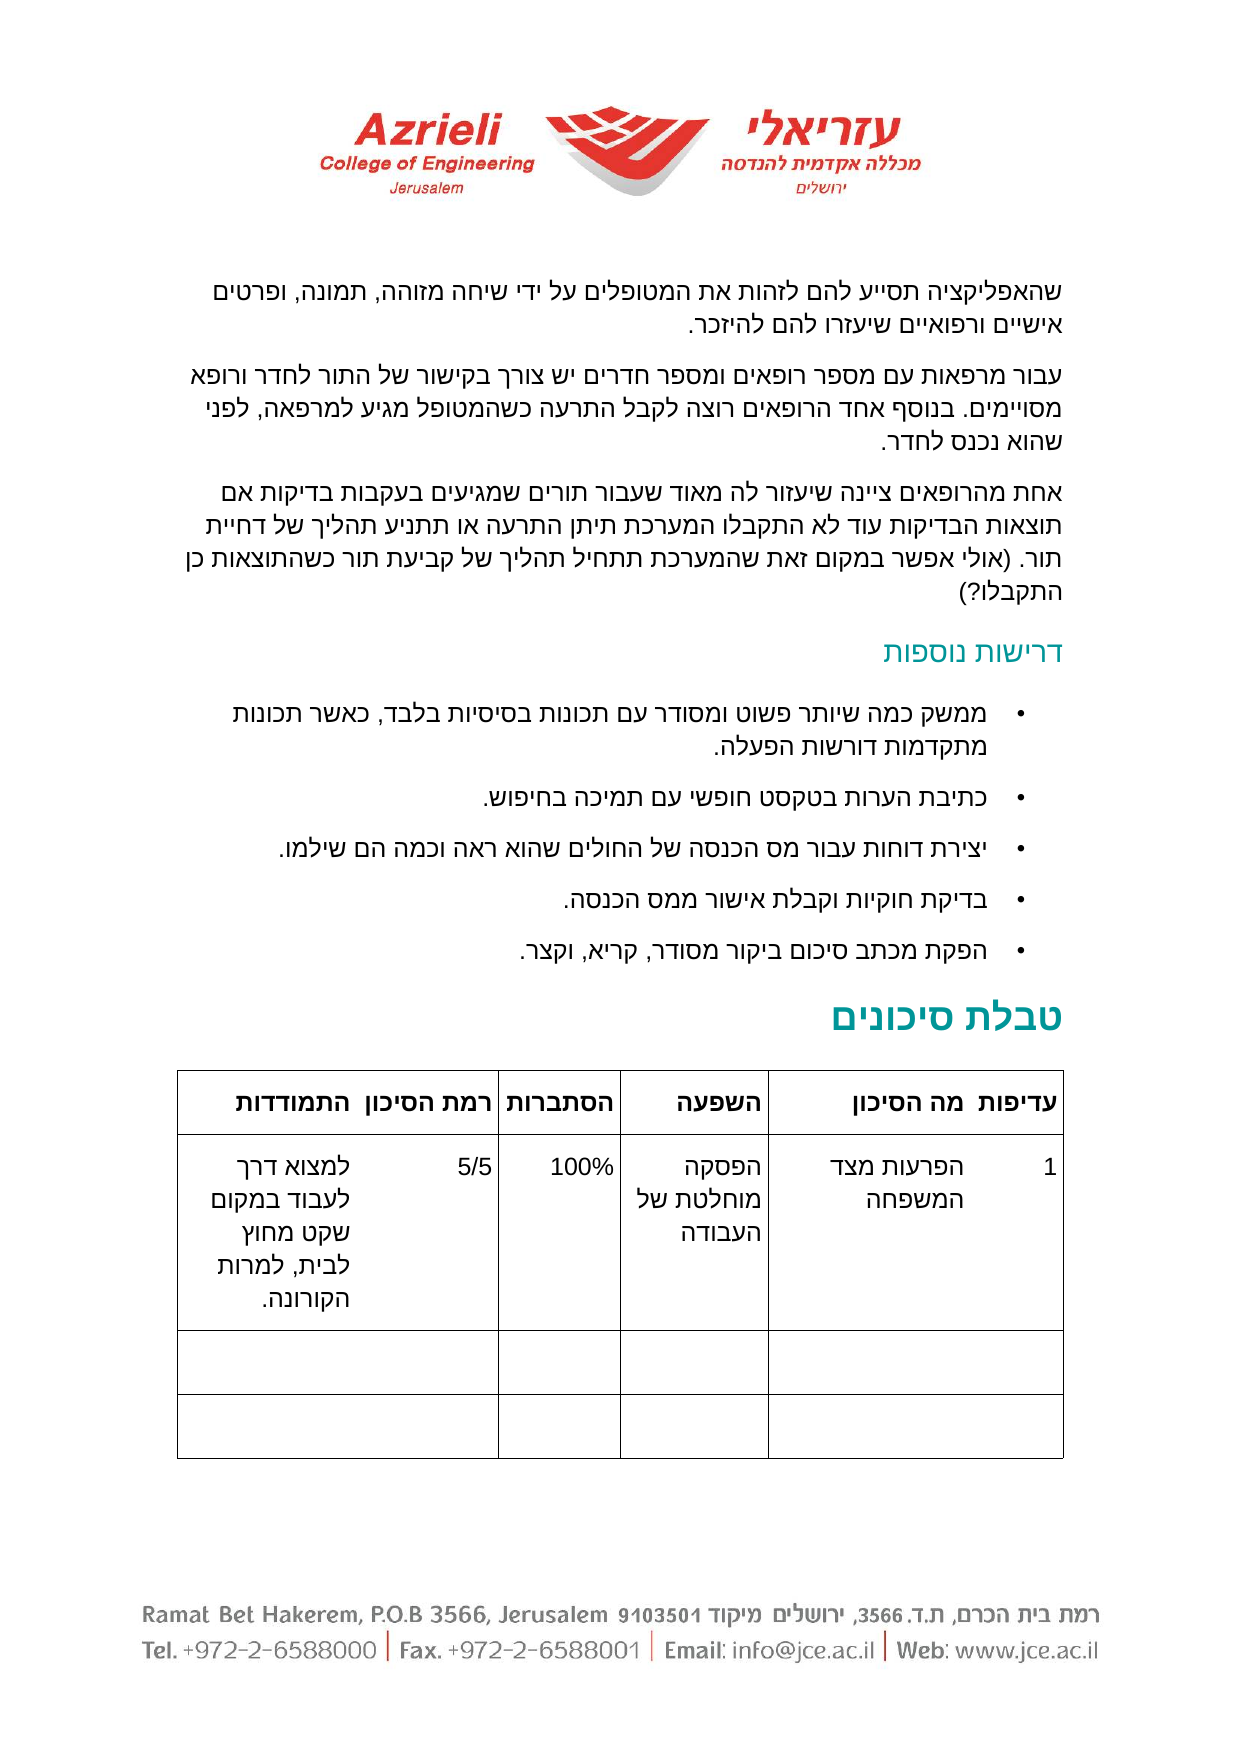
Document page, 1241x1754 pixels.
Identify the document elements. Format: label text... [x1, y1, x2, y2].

list הפקת מכתב סיכום ביקור מסודר, קריא, וקצר. [177, 936, 1026, 965]
subtitle דרישות נוספות [177, 635, 1063, 669]
table_cell 1 [970, 1135, 1063, 1330]
table_cell הפרעות מצד המשפחה [769, 1135, 970, 1330]
table_cell [970, 1331, 1063, 1394]
table_header השפעה [621, 1071, 768, 1134]
picture [107, 1585, 1133, 1693]
table_header התמודדות [178, 1071, 356, 1134]
list כתיבת הערות בטקסט חופשי עם תמיכה בחיפוש. [177, 783, 1026, 812]
list יצירת דוחות עבור מס הכנסה של החולים שהוא ראה וכמה הם שילמו. [177, 834, 1026, 863]
table_cell למצוא דרך לעבוד במקום שקט מחוץ לבית, למרות הקורונה. [178, 1135, 356, 1330]
table_cell [499, 1395, 620, 1458]
text עבור מרפאות עם מספר רופאים ומספר חדרים יש צורך בקישור של התור לחדר ורופא מסויימים. בנוסף אחד הרופאים רוצה לקבל התרעה כשהמטופל מגיע למרפאה, לפני שהוא נכנס לחדר. [177, 361, 1063, 456]
table_header הסתברות [499, 1071, 620, 1134]
table_cell [499, 1331, 620, 1394]
table_cell [356, 1395, 498, 1458]
table_cell [621, 1331, 768, 1394]
table_cell [970, 1395, 1063, 1458]
table_cell [769, 1395, 970, 1458]
subtitle טבלת סיכונים [177, 995, 1063, 1038]
table_cell [621, 1395, 768, 1458]
list ממשק כמה שיותר פשוט ומסודר עם תכונות בסיסיות בלבד, כאשר תכונות מתקדמות דורשות הפעלה. [177, 699, 1026, 761]
table_cell [356, 1331, 498, 1394]
table_cell הפסקה מוחלטת של העבודה [621, 1135, 768, 1330]
list בדיקת חוקיות וקבלת אישור ממס הכנסה. [177, 885, 1026, 914]
picture [42, 44, 1199, 221]
text אחת מהרופאים ציינה שיעזור לה מאוד שעבור תורים שמגיעים בעקבות בדיקות אם תוצאות הבדיקות עוד לא התקבלו המערכת תיתן התרעה או תתניע תהליך של דחיית תור. (אולי אפשר במקום זאת שהמערכת תתחיל תהליך של קביעת תור כשהתוצאות כן התקבלו?) [177, 478, 1063, 605]
text שהאפליקציה תסייע להם לזהות את המטופלים על ידי שיחה מזוהה, תמונה, ופרטים אישיים ורפואיים שיעזרו להם להיזכר. [177, 277, 1063, 339]
table_cell [178, 1331, 356, 1394]
table_cell [769, 1331, 970, 1394]
table_header רמת הסיכון [356, 1071, 498, 1134]
table_header עדיפות [970, 1071, 1063, 1134]
table_cell 100% [499, 1135, 620, 1330]
table_cell [178, 1395, 356, 1458]
table_header מה הסיכון [769, 1071, 970, 1134]
table_cell 5/5 [356, 1135, 498, 1330]
